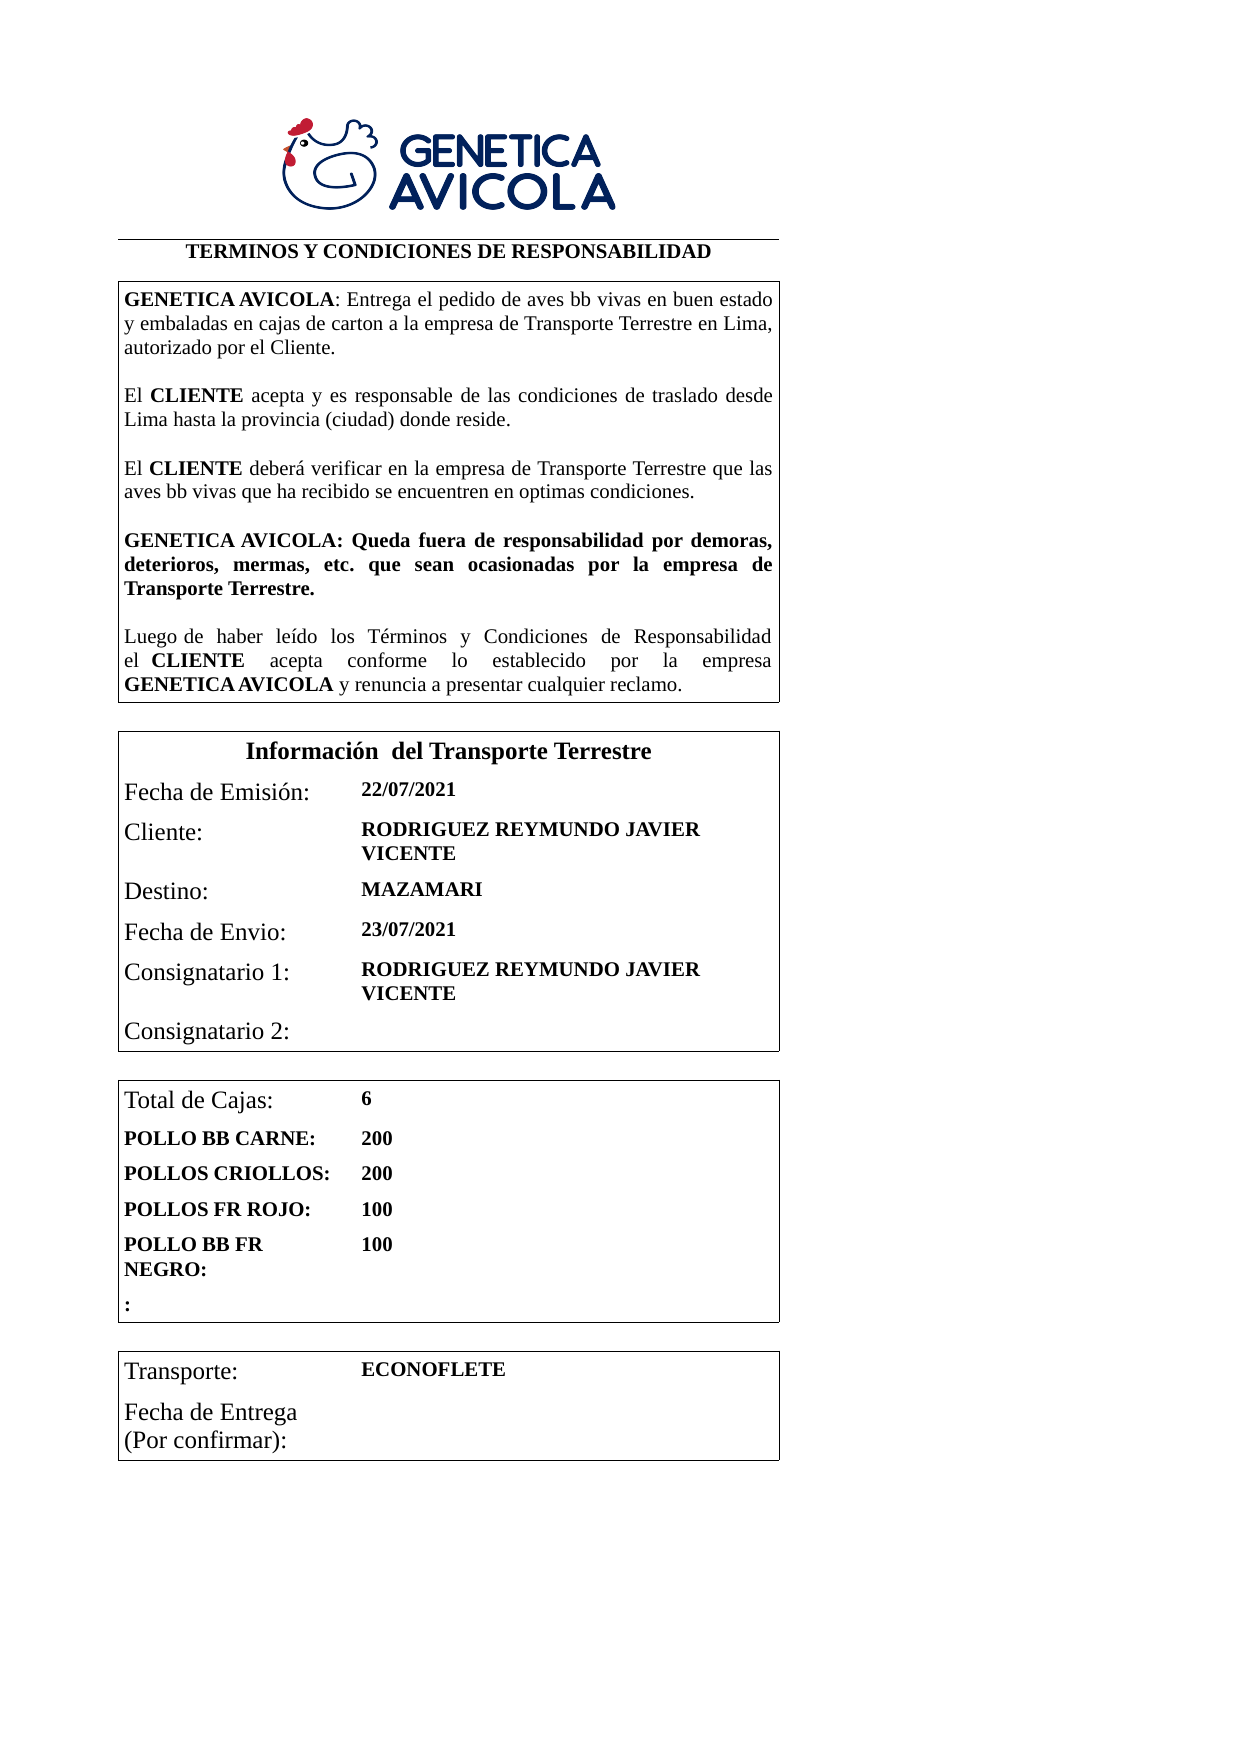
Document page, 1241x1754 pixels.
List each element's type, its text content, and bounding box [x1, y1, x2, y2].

table_cell POLLO BB FR NEGRO: [119, 1227, 356, 1286]
table_cell Destino: [119, 871, 356, 911]
picture [282, 118, 616, 210]
table_cell [356, 1011, 779, 1051]
table_cell GENETICA AVICOLA: Entrega el pedido de aves bb vivas en buen estado y embaladas en cajas de carton a la empresa de Transporte Terrestre en Lima, autorizado por el Cliente. El CLIENTE acepta y es responsable de las condiciones de traslado desde Lima hasta la provincia (ciudad) donde reside. El CLIENTE deberá verificar en la empresa de Transporte Terrestre que las aves bb vivas que ha recibido se encuentren en optimas condiciones. GENETICA AVICOLA: Queda fuera de responsabilidad por demoras, deterioros, mermas, etc. que sean ocasionadas por la empresa de Transporte Terrestre. Luego de haber leído los Términos y Condiciones de Responsabilidad el CLIENTE acepta conforme lo establecido por la empresa GENETICA AVICOLA y renuncia a presentar cualquier reclamo. [119, 282, 779, 702]
table_cell Fecha de Entrega (Por confirmar): [119, 1391, 356, 1460]
table_cell 100 [356, 1227, 779, 1286]
table_cell POLLOS FR ROJO: [119, 1191, 356, 1227]
table_cell POLLOS CRIOLLOS: [119, 1156, 356, 1191]
table_header Información del Transporte Terrestre [119, 732, 779, 771]
table_cell Consignatario 1: [119, 951, 356, 1011]
table_cell Fecha de Emisión: [119, 771, 356, 811]
table_cell Total de Cajas: [119, 1081, 356, 1120]
table_header TERMINOS Y CONDICIONES DE RESPONSABILIDAD [118, 240, 779, 281]
table_cell RODRIGUEZ REYMUNDO JAVIER VICENTE [356, 811, 779, 871]
table_cell Cliente: [119, 811, 356, 871]
table_cell : [119, 1286, 356, 1322]
table_cell [356, 1286, 779, 1322]
table_cell 6 [356, 1081, 779, 1120]
table_cell RODRIGUEZ REYMUNDO JAVIER VICENTE [356, 951, 779, 1011]
table_cell POLLO BB CARNE: [119, 1120, 356, 1156]
table_cell Consignatario 2: [119, 1011, 356, 1051]
table_cell MAZAMARI [356, 871, 779, 911]
table_cell Fecha de Envio: [119, 911, 356, 951]
table_cell [356, 1323, 779, 1351]
table_cell [118, 1323, 356, 1351]
table_cell Transporte: [119, 1352, 356, 1391]
table_cell [118, 1052, 356, 1080]
table_cell 100 [356, 1191, 779, 1227]
table_cell ECONOFLETE [356, 1352, 779, 1391]
table_cell [356, 1391, 779, 1460]
table_cell 200 [356, 1156, 779, 1191]
table_cell 200 [356, 1120, 779, 1156]
table_cell 22/07/2021 [356, 771, 779, 811]
table_cell 23/07/2021 [356, 911, 779, 951]
table_cell [356, 1052, 779, 1080]
